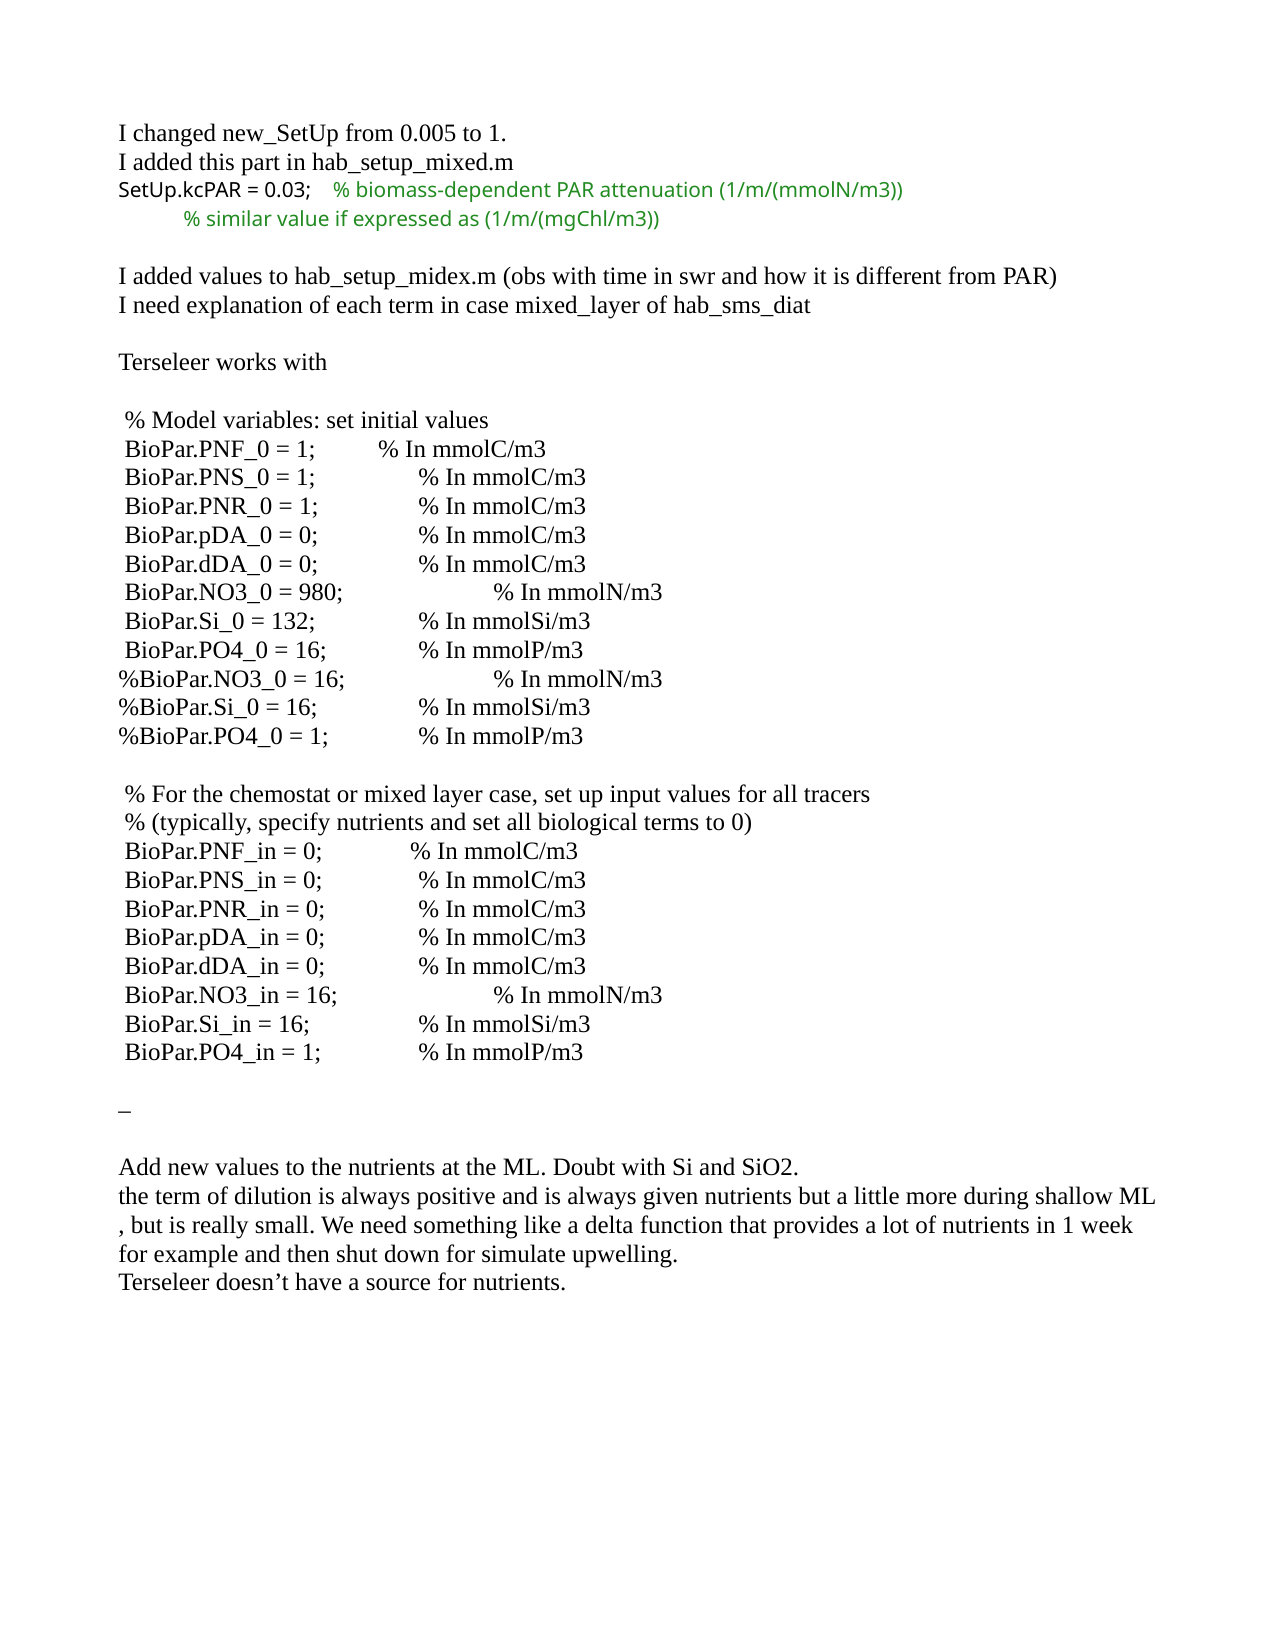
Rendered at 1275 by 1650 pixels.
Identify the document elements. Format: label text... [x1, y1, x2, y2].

text %BioPar.PO4_0 = 1; % In mmolP/m3 [118, 721, 1157, 750]
text I changed new_SetUp from 0.005 to 1. [118, 118, 1157, 147]
text BioPar.PNS_0 = 1; % In mmolC/m3 [118, 462, 1157, 491]
text BioPar.PO4_0 = 16; % In mmolP/m3 [118, 635, 1157, 664]
text %BioPar.NO3_0 = 16; % In mmolN/m3 [118, 664, 1157, 692]
text I need explanation of each term in case mixed_layer of hab_sms_diat [118, 290, 1157, 319]
text BioPar.PNR_0 = 1; % In mmolC/m3 [118, 491, 1157, 520]
text Terseleer doesn’t have a source for nutrients. [118, 1267, 1157, 1296]
text the term of dilution is always positive and is always given nutrients but a little more during shallow ML , but is really small. We need something like a delta function that provides a lot of nutrients in 1 week for example and then shut down for simulate upwelling. [118, 1181, 1157, 1267]
text % For the chemostat or mixed layer case, set up input values for all tracers [118, 779, 1157, 807]
text BioPar.dDA_0 = 0; % In mmolC/m3 [118, 549, 1157, 577]
text BioPar.pDA_in = 0; % In mmolC/m3 [118, 922, 1157, 951]
text SetUp.kcPAR = 0.03; % biomass-dependent PAR attenuation (1/m/(mmolN/m3)) [118, 176, 1157, 204]
text BioPar.PO4_in = 1; % In mmolP/m3 [118, 1037, 1157, 1066]
text BioPar.PNF_0 = 1; % In mmolC/m3 [118, 434, 1157, 462]
text BioPar.dDA_in = 0; % In mmolC/m3 [118, 951, 1157, 980]
text Add new values to the nutrients at the ML. Doubt with Si and SiO2. [118, 1152, 1157, 1181]
text BioPar.Si_in = 16; % In mmolSi/m3 [118, 1009, 1157, 1037]
text BioPar.PNR_in = 0; % In mmolC/m3 [118, 894, 1157, 922]
text BioPar.NO3_0 = 980; % In mmolN/m3 [118, 577, 1157, 606]
text I added this part in hab_setup_mixed.m [118, 147, 1157, 176]
text BioPar.PNS_in = 0; % In mmolC/m3 [118, 865, 1157, 894]
text % Model variables: set initial values [118, 405, 1157, 434]
text %BioPar.Si_0 = 16; % In mmolSi/m3 [118, 692, 1157, 721]
text I added values to hab_setup_midex.m (obs with time in swr and how it is different from PAR) [118, 261, 1157, 290]
text BioPar.NO3_in = 16; % In mmolN/m3 [118, 980, 1157, 1009]
text BioPar.Si_0 = 132; % In mmolSi/m3 [118, 606, 1157, 635]
text BioPar.pDA_0 = 0; % In mmolC/m3 [118, 520, 1157, 549]
text Terseleer works with [118, 347, 1157, 376]
text – [118, 1095, 1157, 1124]
text BioPar.PNF_in = 0; % In mmolC/m3 [118, 836, 1157, 865]
text % similar value if expressed as (1/m/(mgChl/m3)) [118, 204, 1157, 232]
text % (typically, specify nutrients and set all biological terms to 0) [118, 807, 1157, 836]
